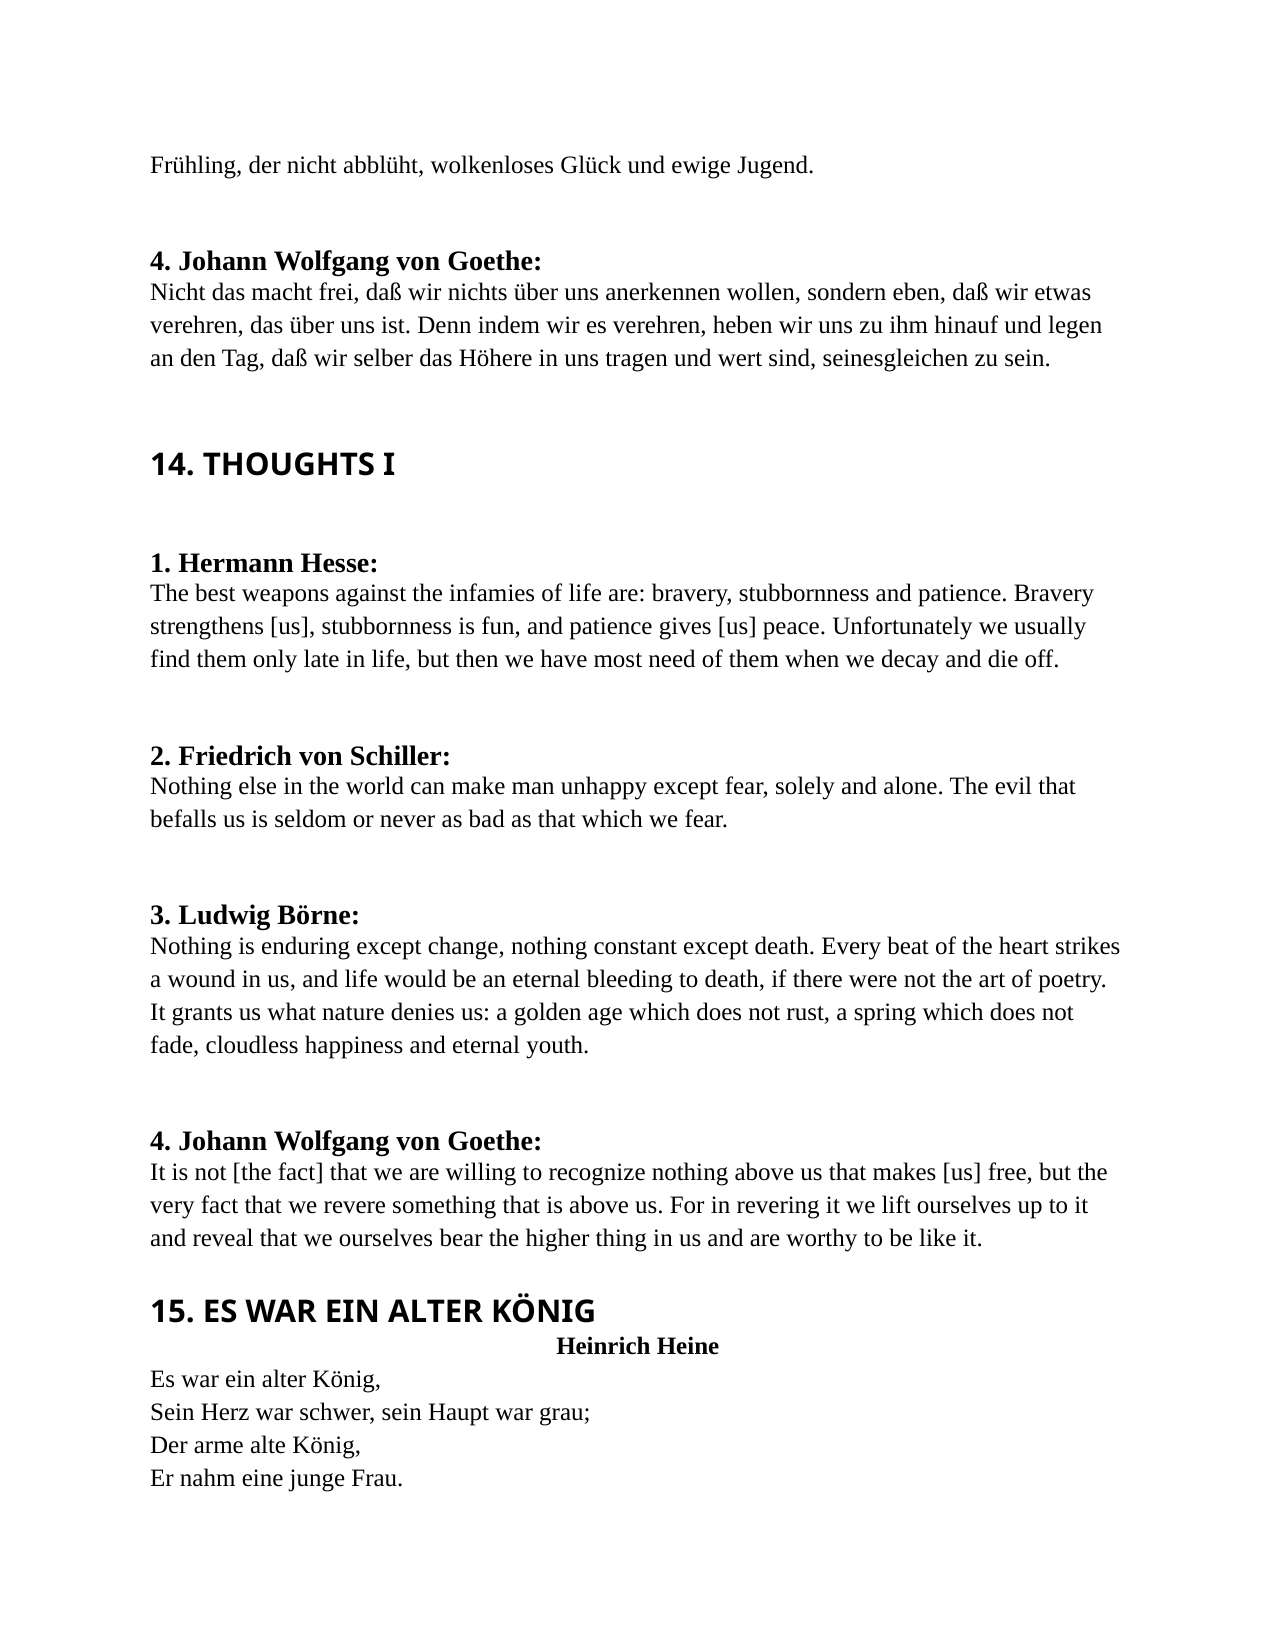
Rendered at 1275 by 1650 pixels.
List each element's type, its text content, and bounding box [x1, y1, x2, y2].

text Nicht das macht frei, daß wir nichts über uns anerkennen wollen, sondern eben, daß wir etwas verehren, das über uns ist. Denn indem wir es verehren, heben wir uns zu ihm hinauf und legen an den Tag, daß wir selber das Höhere in uns tragen und wert sind, seinesgleichen zu sein. [150, 277, 1125, 372]
text 15. ES WAR EIN ALTER KÖNIG [150, 1280, 1125, 1331]
subtitle 1. Hermann Hesse: [150, 544, 1125, 578]
text 14. THOUGHTS I [150, 433, 1125, 484]
subtitle 3. Ludwig Börne: [150, 897, 1125, 931]
text Heinrich Heine [150, 1331, 1125, 1360]
text Frühling, der nicht abblüht, wolkenloses Glück und ewige Jugend. [150, 150, 1125, 179]
text Es war ein alter König, Sein Herz war schwer, sein Haupt war grau; Der arme alte König, Er nahm eine junge Frau. [150, 1364, 1125, 1492]
text It is not [the fact] that we are willing to recognize nothing above us that makes [us] free, but the very fact that we revere something that is above us. For in revering it we lift ourselves up to it and reveal that we ourselves bear the higher thing in us and are worthy to be like it. [150, 1157, 1125, 1251]
subtitle 2. Friedrich von Schiller: [150, 737, 1125, 771]
text Nothing else in the world can make man unhappy except fear, solely and alone. The evil that befalls us is seldom or never as bad as that which we fear. [150, 771, 1125, 833]
subtitle 4. Johann Wolfgang von Goethe: [150, 1123, 1125, 1157]
subtitle 4. Johann Wolfgang von Goethe: [150, 243, 1125, 277]
text The best weapons against the infamies of life are: bravery, stubbornness and patience. Bravery strengthens [us], stubbornness is fun, and patience gives [us] peace. Unfortunately we usually find them only late in life, but then we have most need of them when we decay and die off. [150, 578, 1125, 673]
text Nothing is enduring except change, nothing constant except death. Every beat of the heart strikes a wound in us, and life would be an eternal bleeding to death, if there were not the art of poetry. It grants us what nature denies us: a golden age which does not rust, a spring which does not fade, cloudless happiness and eternal youth. [150, 931, 1125, 1059]
